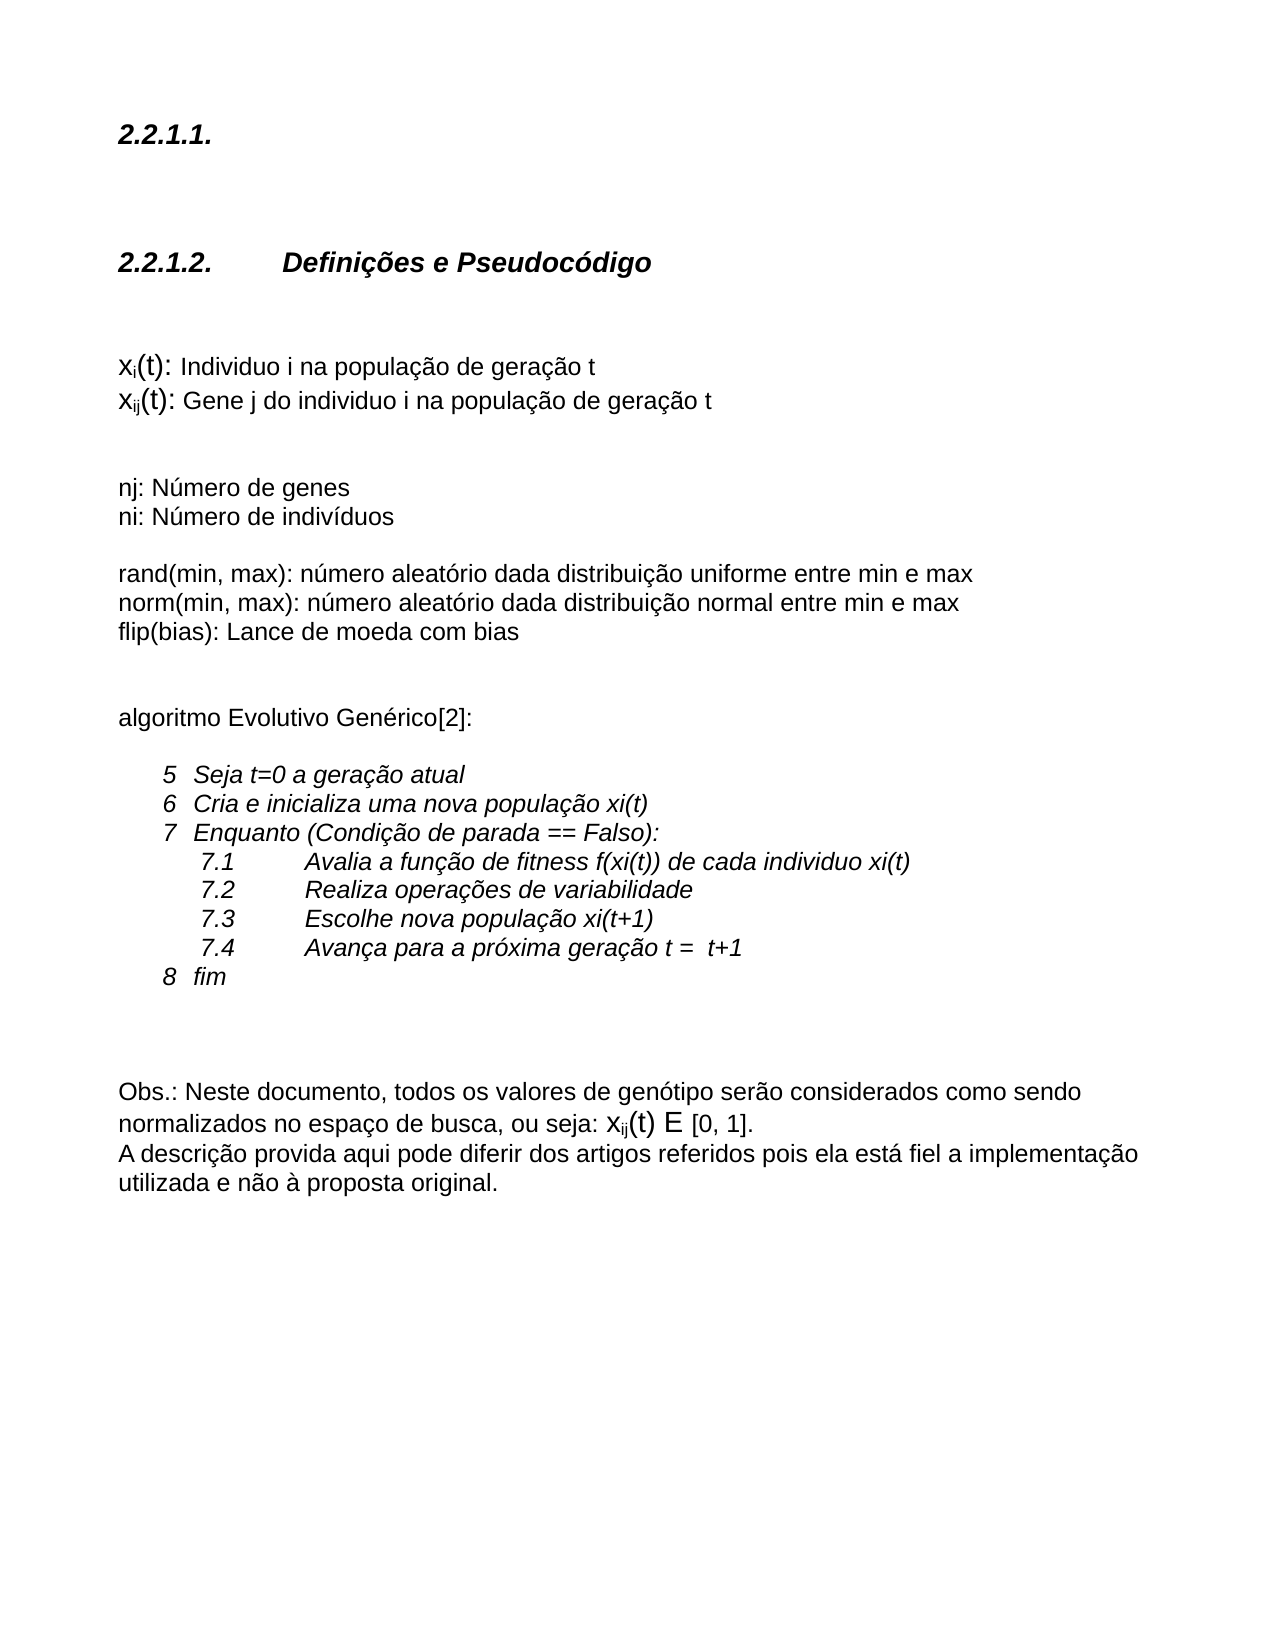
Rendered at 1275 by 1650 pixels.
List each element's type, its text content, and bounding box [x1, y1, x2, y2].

list Seja t=0 a geração atual [156, 760, 1157, 789]
text rand(min, max): número aleatório dada distribuição uniforme entre min e max [118, 559, 1157, 588]
text A descrição provida aqui pode diferir dos artigos referidos pois ela está fiel a implementação utilizada e não à proposta original. [118, 1139, 1157, 1196]
subtitle Definições e Pseudocódigo [118, 246, 1157, 278]
text ni: Número de indivíduos [118, 502, 1157, 530]
list Realiza operações de variabilidade [193, 875, 1157, 904]
list Escolhe nova população xi(t+1) [193, 904, 1157, 933]
list Enquanto (Condição de parada == Falso): [156, 818, 1157, 847]
text Obs.: Neste documento, todos os valores de genótipo serão considerados como sendo normalizados no espaço de busca, ou seja: xij(t) E [0, 1]. [118, 1077, 1157, 1139]
list Avança para a próxima geração t = t+1 [193, 933, 1157, 962]
text nj: Número de genes [118, 473, 1157, 502]
text flip(bias): Lance de moeda com bias [118, 617, 1157, 645]
list fim [156, 962, 1157, 990]
text xi(t): Individuo i na população de geração t [118, 348, 1157, 382]
text algoritmo Evolutivo Genérico[2]⁠: [118, 703, 1157, 732]
list Cria e inicializa uma nova população xi(t) [156, 789, 1157, 818]
text norm(min, max): número aleatório dada distribuição normal entre min e max [118, 588, 1157, 617]
list Avalia a função de fitness f(xi(t)) de cada individuo xi(t) [193, 847, 1157, 875]
text xij(t): Gene j do individuo i na população de geração t [118, 382, 1157, 415]
